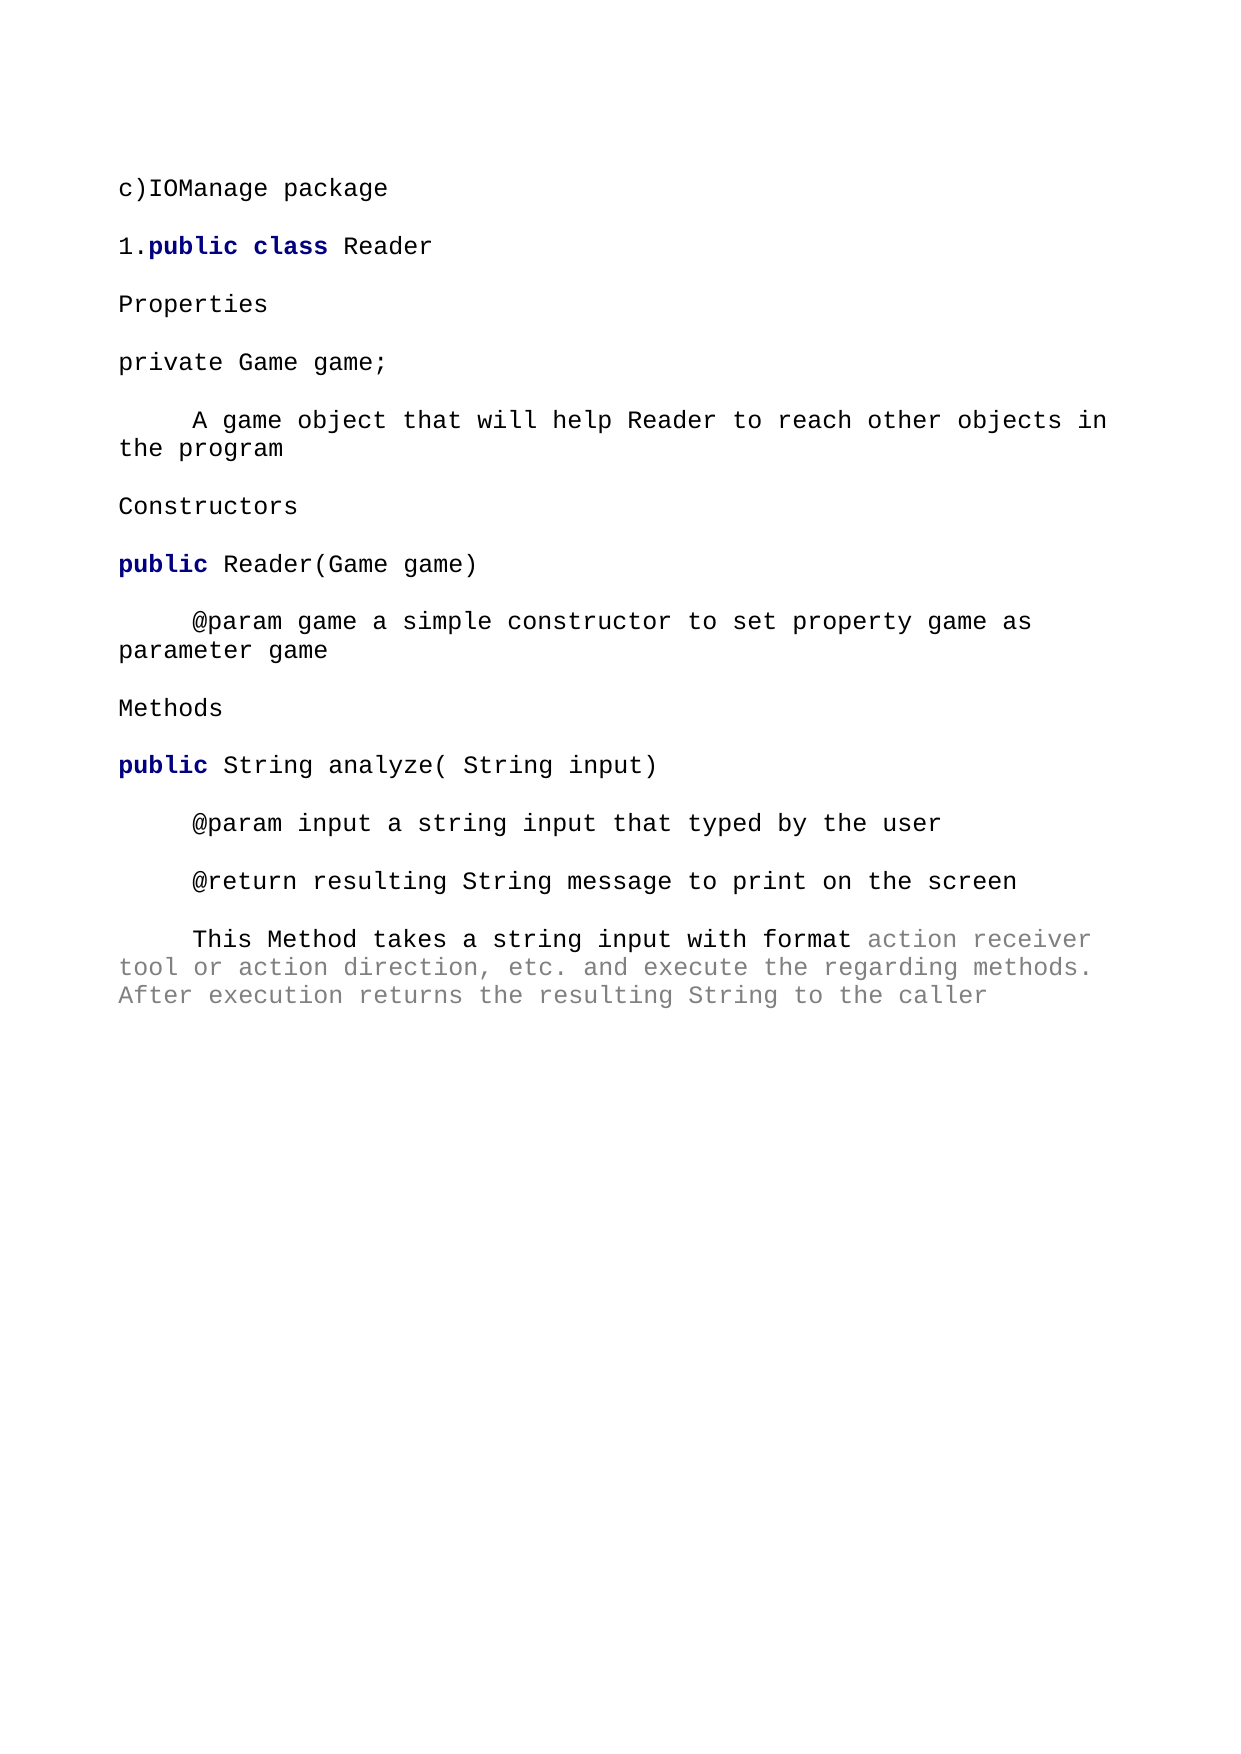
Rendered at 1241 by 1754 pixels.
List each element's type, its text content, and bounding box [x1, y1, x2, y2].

text Constructors [118, 493, 1122, 522]
text @return resulting String message to print on the screen [118, 868, 1122, 897]
text Properties [118, 292, 1122, 320]
text private Game game; [118, 349, 1122, 378]
text 1.public class Reader [118, 234, 1122, 262]
text A game object that will help Reader to reach other objects in the program [118, 407, 1122, 464]
text @param input a string input that typed by the user [118, 811, 1122, 839]
text public Reader(Game game) [118, 551, 1122, 579]
text public String analyze( String input) [118, 753, 1122, 781]
text c)IOManage package [118, 176, 1122, 204]
text This Method takes a string input with format action receiver tool or action direction, etc. and execute the regarding methods. After execution returns the resulting String to the caller [118, 926, 1122, 1011]
text Methods [118, 695, 1122, 723]
text @param game a simple constructor to set property game as parameter game [118, 609, 1122, 666]
